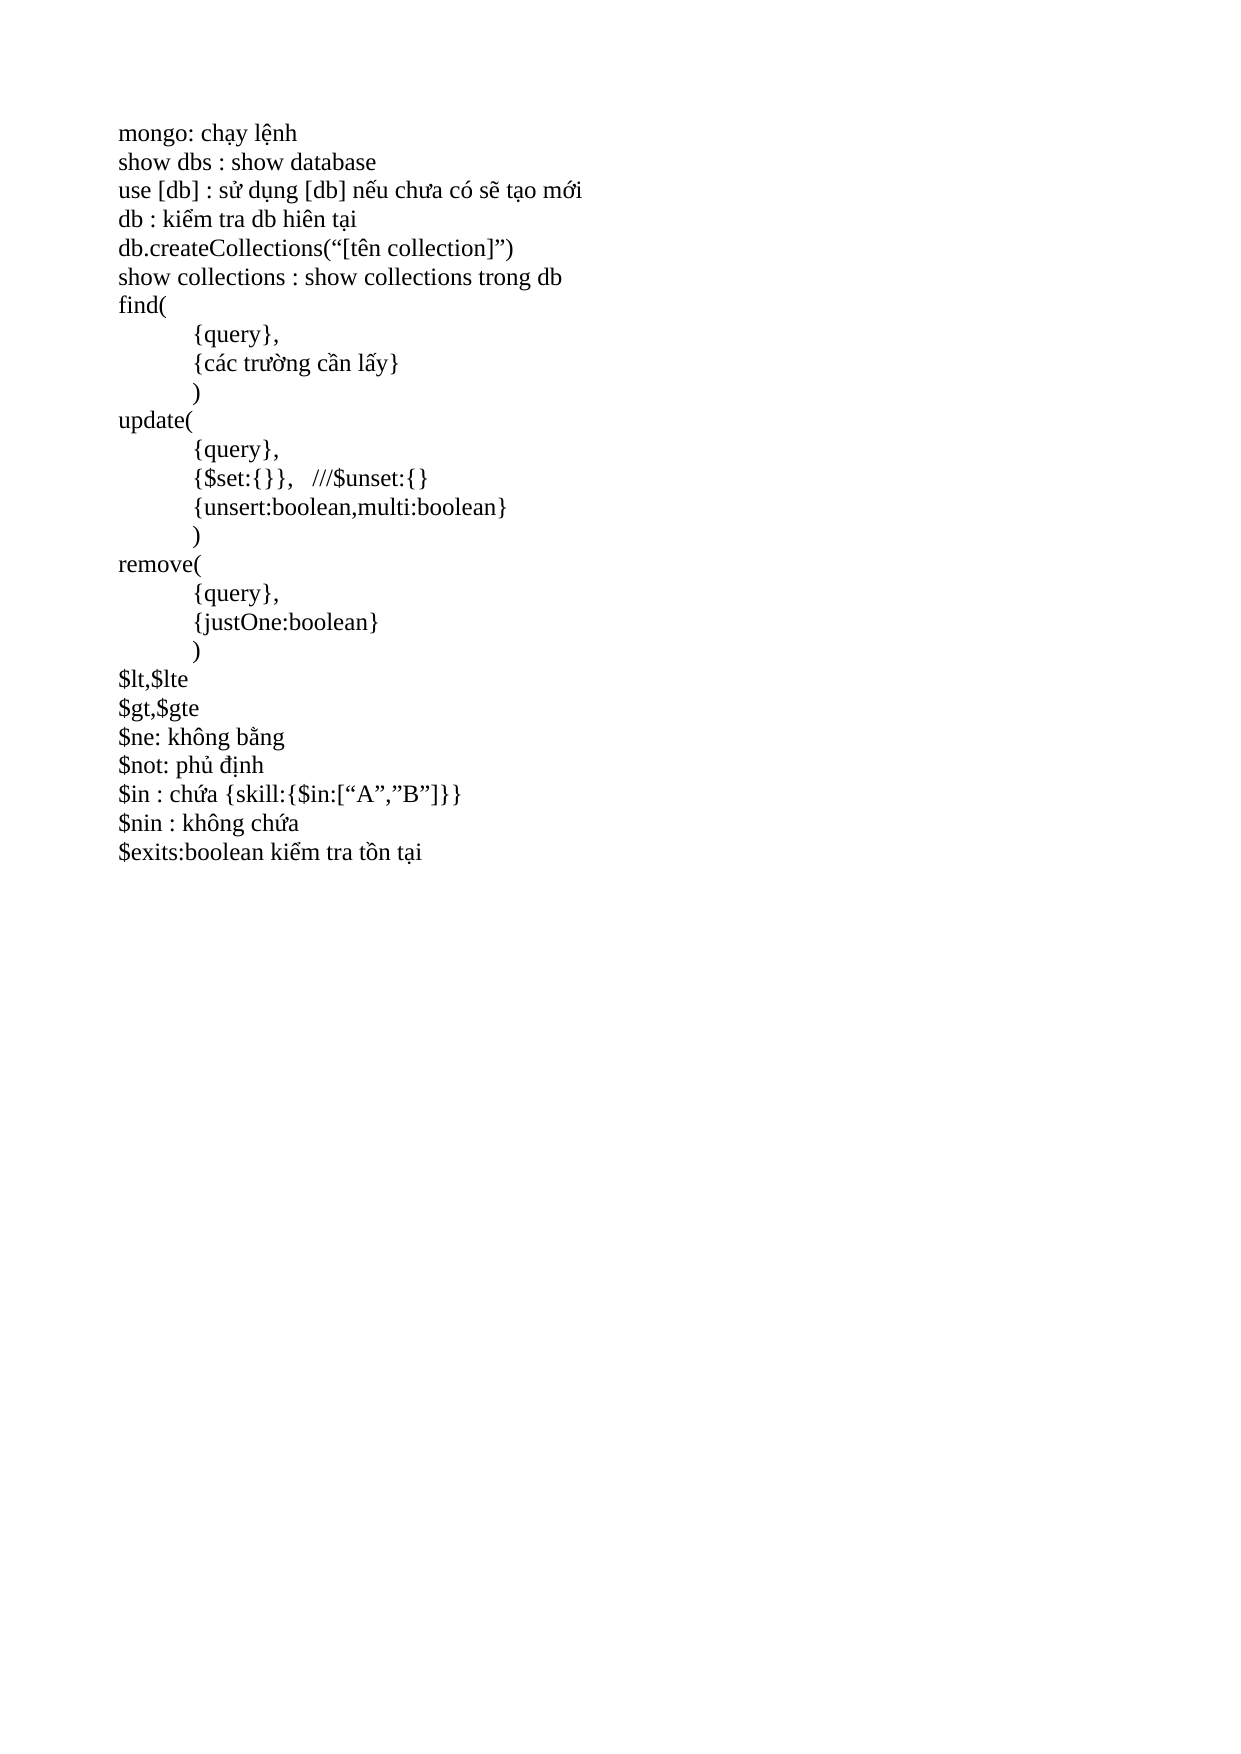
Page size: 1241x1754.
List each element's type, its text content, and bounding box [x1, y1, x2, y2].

text $lt,$lte [118, 664, 1122, 693]
text {unsert:boolean,multi:boolean} [118, 492, 1122, 521]
text $ne: không bằng [118, 722, 1122, 751]
text find( [118, 291, 1122, 319]
text ) [118, 377, 1122, 406]
text {query}, [118, 319, 1122, 348]
text $gt,$gte [118, 693, 1122, 722]
text {justOne:boolean} [118, 607, 1122, 636]
text show collections : show collections trong db [118, 262, 1122, 291]
text {query}, [118, 434, 1122, 463]
text db.createCollections(“[tên collection]”) [118, 233, 1122, 262]
text db : kiểm tra db hiên tại [118, 204, 1122, 233]
text $in : chứa {skill:{$in:[“A”,”B”]}} [118, 779, 1122, 808]
text $exits:boolean kiểm tra tồn tại [118, 837, 1122, 866]
text {$set:{}}, ///$unset:{} [118, 463, 1122, 492]
text use [db] : sử dụng [db] nếu chưa có sẽ tạo mới [118, 176, 1122, 204]
text ) [118, 521, 1122, 549]
text $not: phủ định [118, 751, 1122, 779]
text show dbs : show database [118, 147, 1122, 176]
text $nin : không chứa [118, 808, 1122, 837]
text update( [118, 406, 1122, 434]
text remove( [118, 549, 1122, 578]
text {query}, [118, 578, 1122, 607]
text {các trường cần lấy} [118, 348, 1122, 377]
text ) [118, 636, 1122, 664]
text mongo: chạy lệnh [118, 118, 1122, 147]
